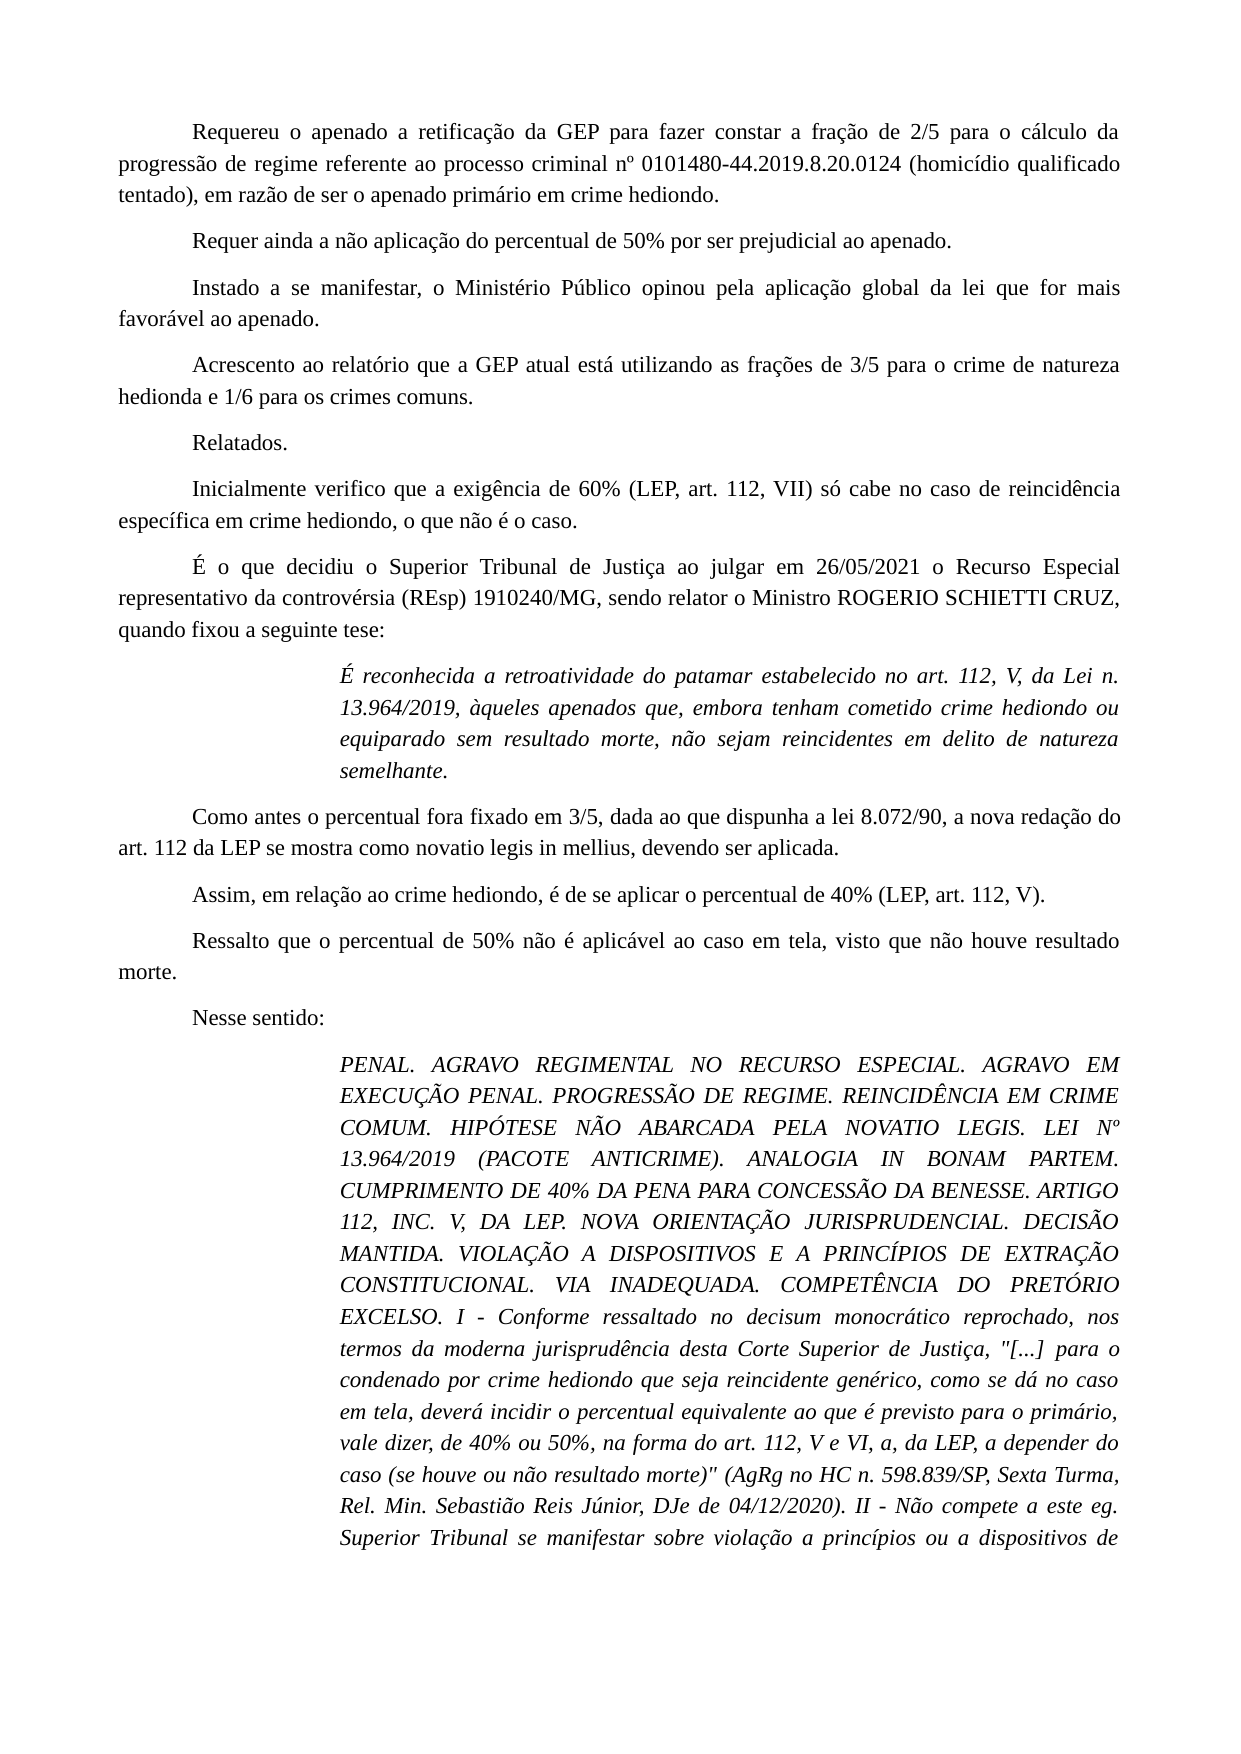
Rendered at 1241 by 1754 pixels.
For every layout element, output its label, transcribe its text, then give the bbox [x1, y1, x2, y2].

text Acrescento ao relatório que a GEP atual está utilizando as frações de 3/5 para o crime de natureza hedionda e 1/6 para os crimes comuns. [118, 351, 1122, 409]
text É reconhecida a retroatividade do patamar estabelecido no art. 112, V, da Lei n. 13.964/2019, àqueles apenados que, embora tenham cometido crime hediondo ou equiparado sem resultado morte, não sejam reincidentes em delito de natureza semelhante. [339, 662, 1122, 783]
text PENAL. AGRAVO REGIMENTAL NO RECURSO ESPECIAL. AGRAVO EM EXECUÇÃO PENAL. PROGRESSÃO DE REGIME. REINCIDÊNCIA EM CRIME COMUM. HIPÓTESE NÃO ABARCADA PELA NOVATIO LEGIS. LEI Nº 13.964/2019 (PACOTE ANTICRIME). ANALOGIA IN BONAM PARTEM. CUMPRIMENTO DE 40% DA PENA PARA CONCESSÃO DA BENESSE. ARTIGO 112, INC. V, DA LEP. NOVA ORIENTAÇÃO JURISPRUDENCIAL. DECISÃO MANTIDA. VIOLAÇÃO A DISPOSITIVOS E A PRINCÍPIOS DE EXTRAÇÃO CONSTITUCIONAL. VIA INADEQUADA. COMPETÊNCIA DO PRETÓRIO EXCELSO. I - Conforme ressaltado no decisum monocrático reprochado, nos termos da moderna jurisprudência desta Corte Superior de Justiça, "[...] para o condenado por crime hediondo que seja reincidente genérico, como se dá no caso em tela, deverá incidir o percentual equivalente ao que é previsto para o primário, vale dizer, de 40% ou 50%, na forma do art. 112, V e VI, a, da LEP, a depender do caso (se houve ou não resultado morte)" (AgRg no HC n. 598.839/SP, Sexta Turma, Rel. Min. Sebastião Reis Júnior, DJe de 04/12/2020). II - Não compete a este eg. Superior Tribunal se manifestar sobre violação a princípios ou a dispositivos de [339, 1051, 1122, 1550]
text Assim, em relação ao crime hediondo, é de se aplicar o percentual de 40% (LEP, art. 112, V). [118, 881, 1122, 907]
text Inicialmente verifico que a exigência de 60% (LEP, art. 112, VII) só cabe no caso de reincidência específica em crime hediondo, o que não é o caso. [118, 475, 1122, 533]
text Como antes o percentual fora fixado em 3/5, dada ao que dispunha a lei 8.072/90, a nova redação do art. 112 da LEP se mostra como novatio legis in mellius, devendo ser aplicada. [118, 803, 1122, 861]
text Relatados. [118, 429, 1122, 455]
text Requereu o apenado a retificação da GEP para fazer constar a fração de 2/5 para o cálculo da progressão de regime referente ao processo criminal nº 0101480-44.2019.8.20.0124 (homicídio qualificado tentado), em razão de ser o apenado primário em crime hediondo. [118, 118, 1122, 208]
text Instado a se manifestar, o Ministério Público opinou pela aplicação global da lei que for mais favorável ao apenado. [118, 273, 1122, 331]
text É o que decidiu o Superior Tribunal de Justiça ao julgar em 26/05/2021 o Recurso Especial representativo da controvérsia (REsp) 1910240/MG, sendo relator o Ministro ROGERIO SCHIETTI CRUZ, quando fixou a seguinte tese: [118, 553, 1122, 642]
text Ressalto que o percentual de 50% não é aplicável ao caso em tela, visto que não houve resultado morte. [118, 927, 1122, 985]
text Requer ainda a não aplicação do percentual de 50% por ser prejudicial ao apenado. [118, 227, 1122, 254]
text Nesse sentido: [118, 1004, 1122, 1031]
